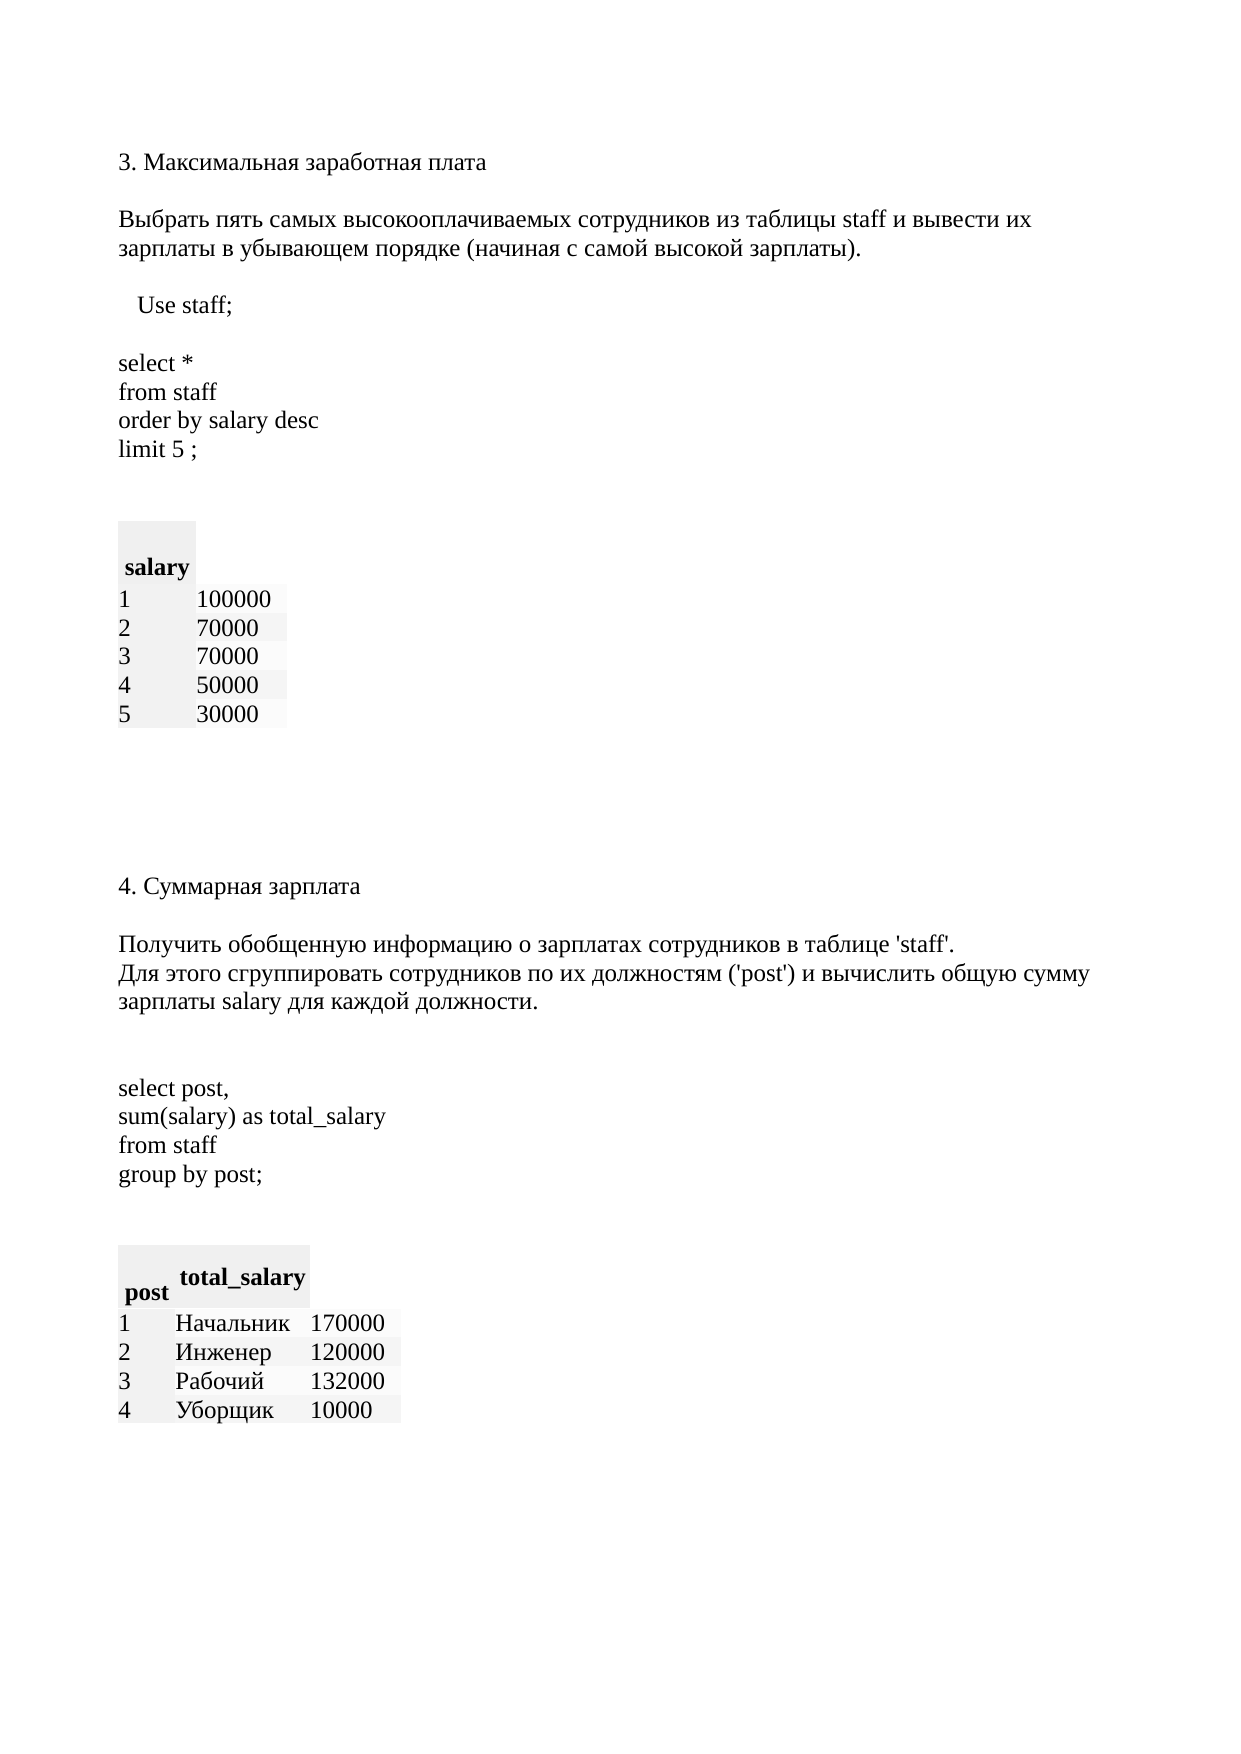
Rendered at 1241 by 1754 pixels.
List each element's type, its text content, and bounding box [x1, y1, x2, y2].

text from staff [118, 377, 1122, 406]
table_header post [118, 1245, 175, 1308]
table_cell 2 [118, 613, 196, 641]
text Use staff; [118, 291, 1122, 319]
table_header salary [118, 521, 196, 584]
text Для этого сгруппировать сотрудников по их должностям ('post') и вычислить общую сумму зарплаты salary для каждой должности. [118, 958, 1122, 1015]
text from staff [118, 1130, 1122, 1159]
table_header total_salary [175, 1245, 310, 1308]
table_cell 120000 [310, 1337, 401, 1366]
text select post, [118, 1073, 1122, 1101]
table_cell Начальник [175, 1309, 310, 1337]
text sum(salary) as total_salary [118, 1101, 1122, 1130]
table_cell Инженер [175, 1337, 310, 1366]
table_cell 10000 [310, 1395, 401, 1423]
table_cell Рабочий [175, 1366, 310, 1395]
table_cell Уборщик [175, 1395, 310, 1423]
text order by salary desc [118, 406, 1122, 434]
table_cell 1 [118, 584, 196, 613]
text Выбрать пять самых высокооплачиваемых сотрудников из таблицы staff и вывести их зарплаты в убывающем порядке (начиная с самой высокой зарплаты). [118, 204, 1122, 262]
table_cell 4 [118, 670, 196, 699]
table_cell 3 [118, 1366, 175, 1395]
table_cell 50000 [196, 670, 287, 699]
table_cell 30000 [196, 699, 287, 728]
table_cell 5 [118, 699, 196, 728]
table_cell 170000 [310, 1309, 401, 1337]
table_cell 132000 [310, 1366, 401, 1395]
table_cell 70000 [196, 641, 287, 670]
table_cell 4 [118, 1395, 175, 1423]
table_cell 2 [118, 1337, 175, 1366]
text 3. Максимальная заработная плата [118, 147, 1122, 176]
text limit 5 ; [118, 434, 1122, 463]
text 4. Суммарная зарплата [118, 871, 1122, 900]
text Получить обобщенную информацию о зарплатах сотрудников в таблице 'staff'. [118, 929, 1122, 958]
table_cell 3 [118, 641, 196, 670]
table_cell 70000 [196, 613, 287, 641]
table_cell 100000 [196, 584, 287, 613]
table_header [310, 1245, 401, 1308]
text select * [118, 348, 1122, 377]
table_cell 1 [118, 1309, 175, 1337]
table_header [196, 521, 287, 584]
text group by post; [118, 1159, 1122, 1188]
